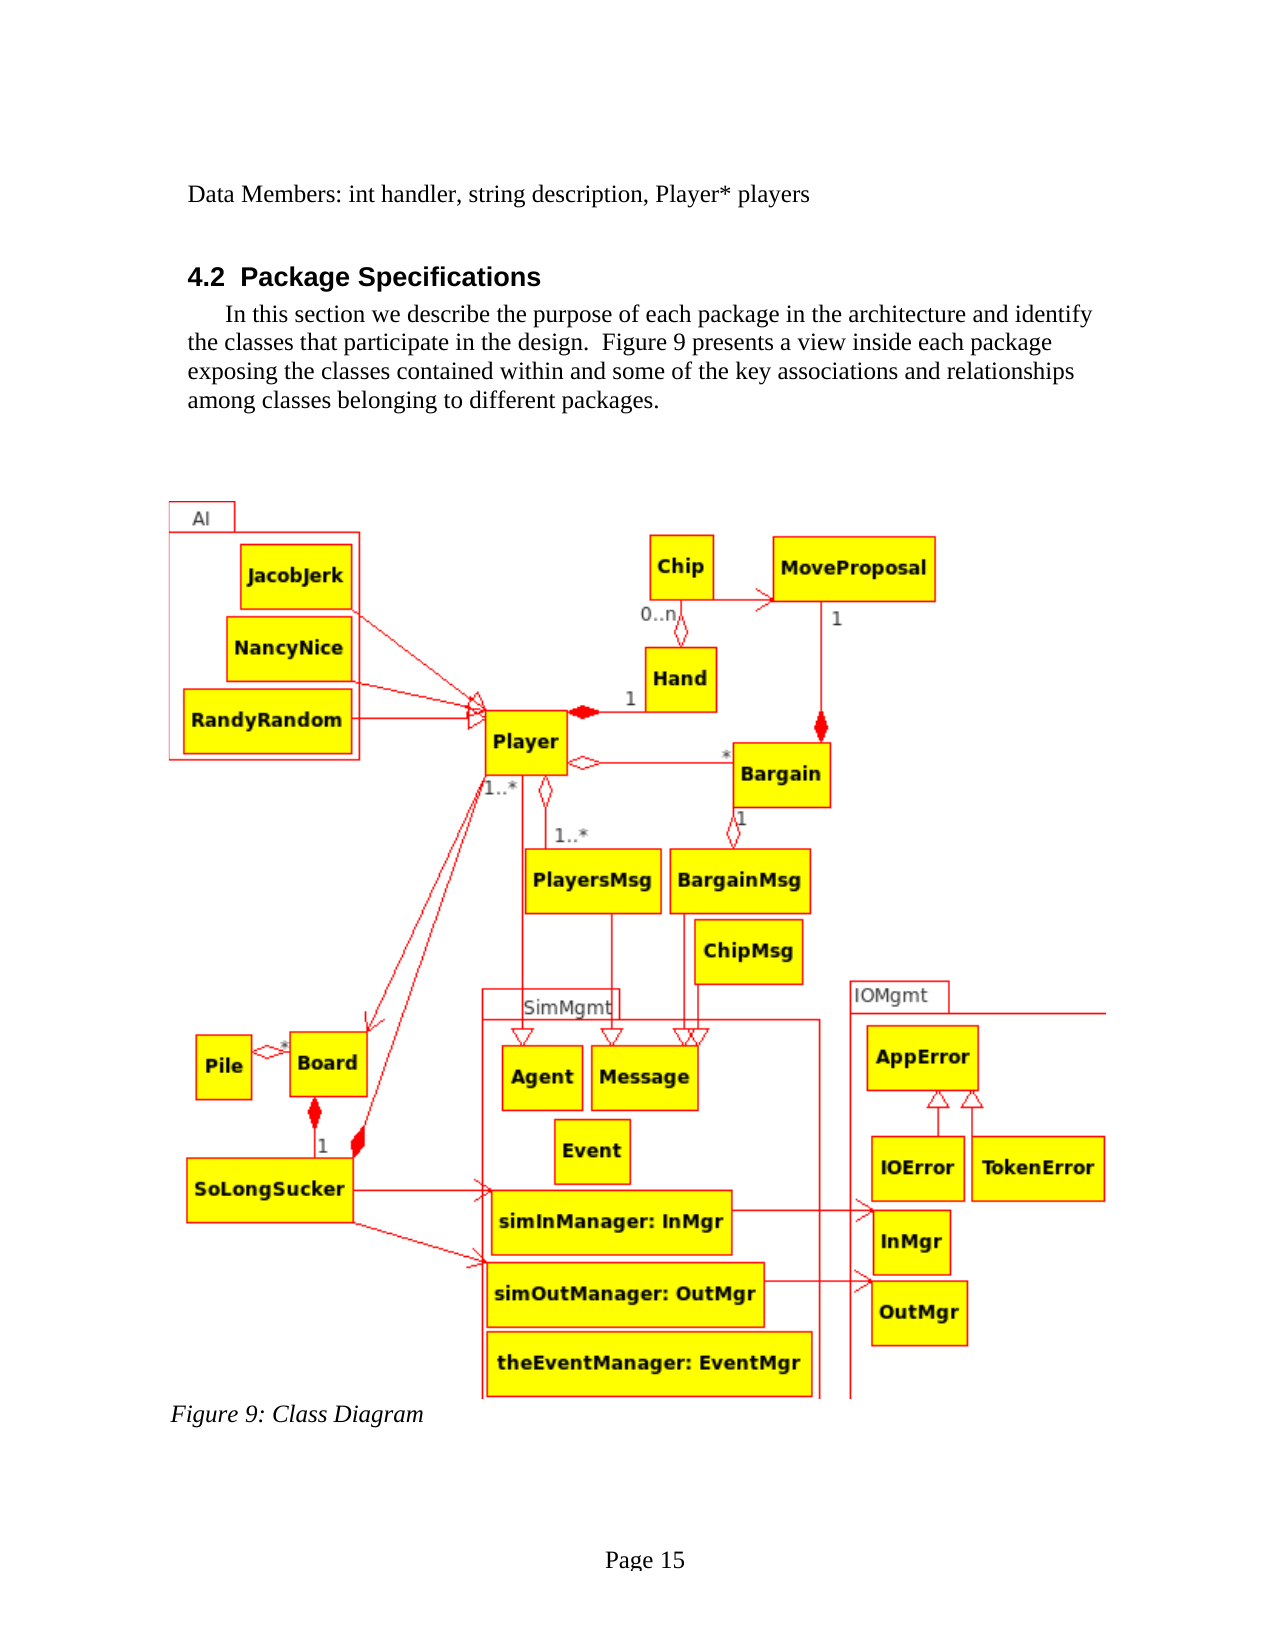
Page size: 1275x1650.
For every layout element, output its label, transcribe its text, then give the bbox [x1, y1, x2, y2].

subtitle 4.2 Package Specifications [187, 261, 1125, 292]
text Figure 9: Class Diagram [170, 1399, 1105, 1428]
picture [168, 501, 1107, 1399]
text In this section we describe the purpose of each package in the architecture and identify the classes that participate in the design. Figure 9 presents a view inside each package exposing the classes contained within and some of the key associations and relationships among classes belonging to different packages. [187, 299, 1125, 414]
text Data Members: int handler, string description, Player* players [187, 179, 1125, 207]
